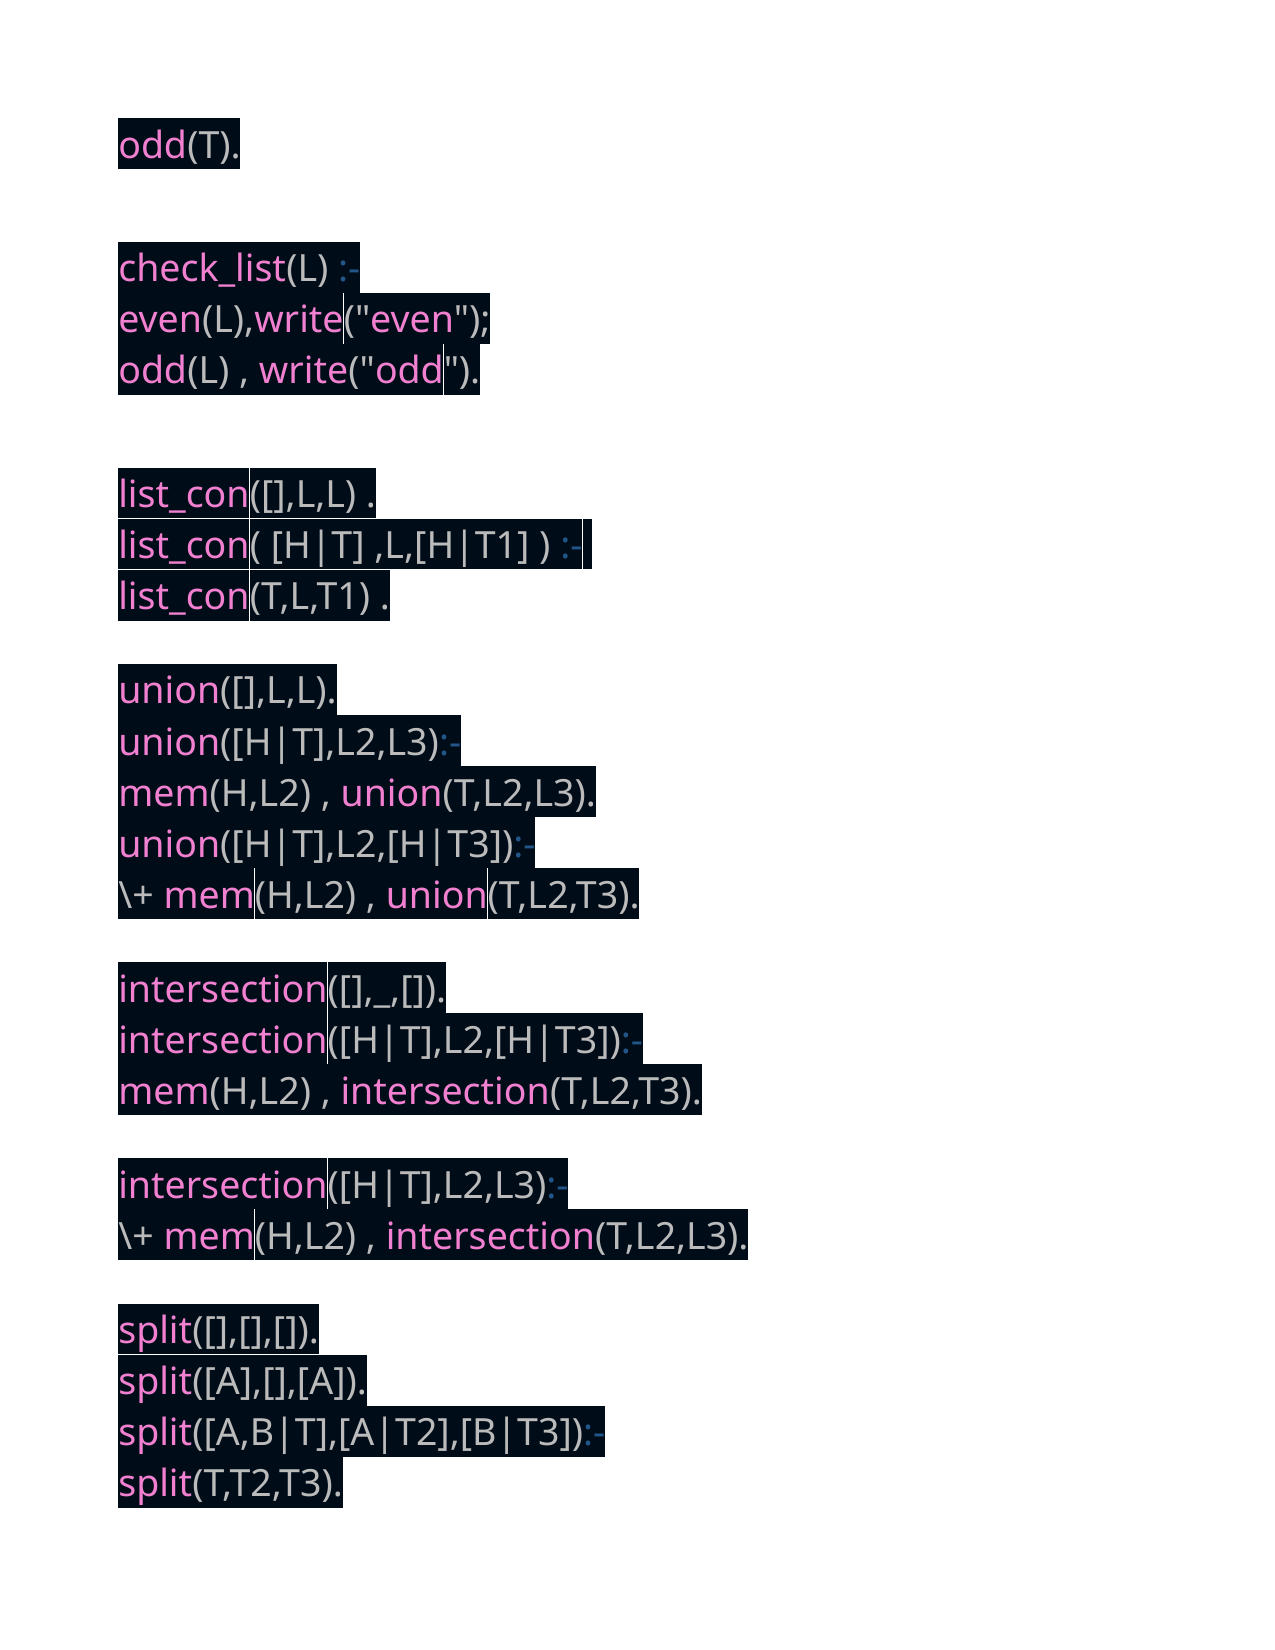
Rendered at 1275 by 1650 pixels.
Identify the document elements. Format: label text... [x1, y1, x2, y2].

text intersection([],_,[]). [118, 962, 1157, 1013]
text check_list(L) :- [118, 242, 1157, 293]
text union([H|T],L2,[H|T3]):- [118, 817, 1157, 868]
text union([],L,L). [118, 664, 1157, 715]
text mem(H,L2) , union(T,L2,L3). [118, 766, 1157, 817]
text split(T,T2,T3). [118, 1457, 1157, 1508]
text list_con(T,L,T1) . [118, 569, 1157, 621]
text intersection([H|T],L2,[H|T3]):- [118, 1013, 1157, 1064]
text union([H|T],L2,L3):- [118, 715, 1157, 766]
text split([A],[],[A]). [118, 1354, 1157, 1406]
text intersection([H|T],L2,L3):- [118, 1158, 1157, 1209]
text \+ mem(H,L2) , union(T,L2,T3). [118, 868, 1157, 919]
text even(L),write("even"); [118, 293, 1157, 344]
text list_con( [H|T] ,L,[H|T1] ) :- [118, 518, 1157, 569]
text odd(L) , write("odd"). [118, 344, 1157, 395]
text odd(T). [118, 118, 1157, 169]
text \+ mem(H,L2) , intersection(T,L2,L3). [118, 1209, 1157, 1260]
text mem(H,L2) , intersection(T,L2,T3). [118, 1064, 1157, 1115]
text split([A,B|T],[A|T2],[B|T3]):- [118, 1406, 1157, 1457]
text list_con([],L,L) . [118, 467, 1157, 518]
text split([],[],[]). [118, 1303, 1157, 1354]
